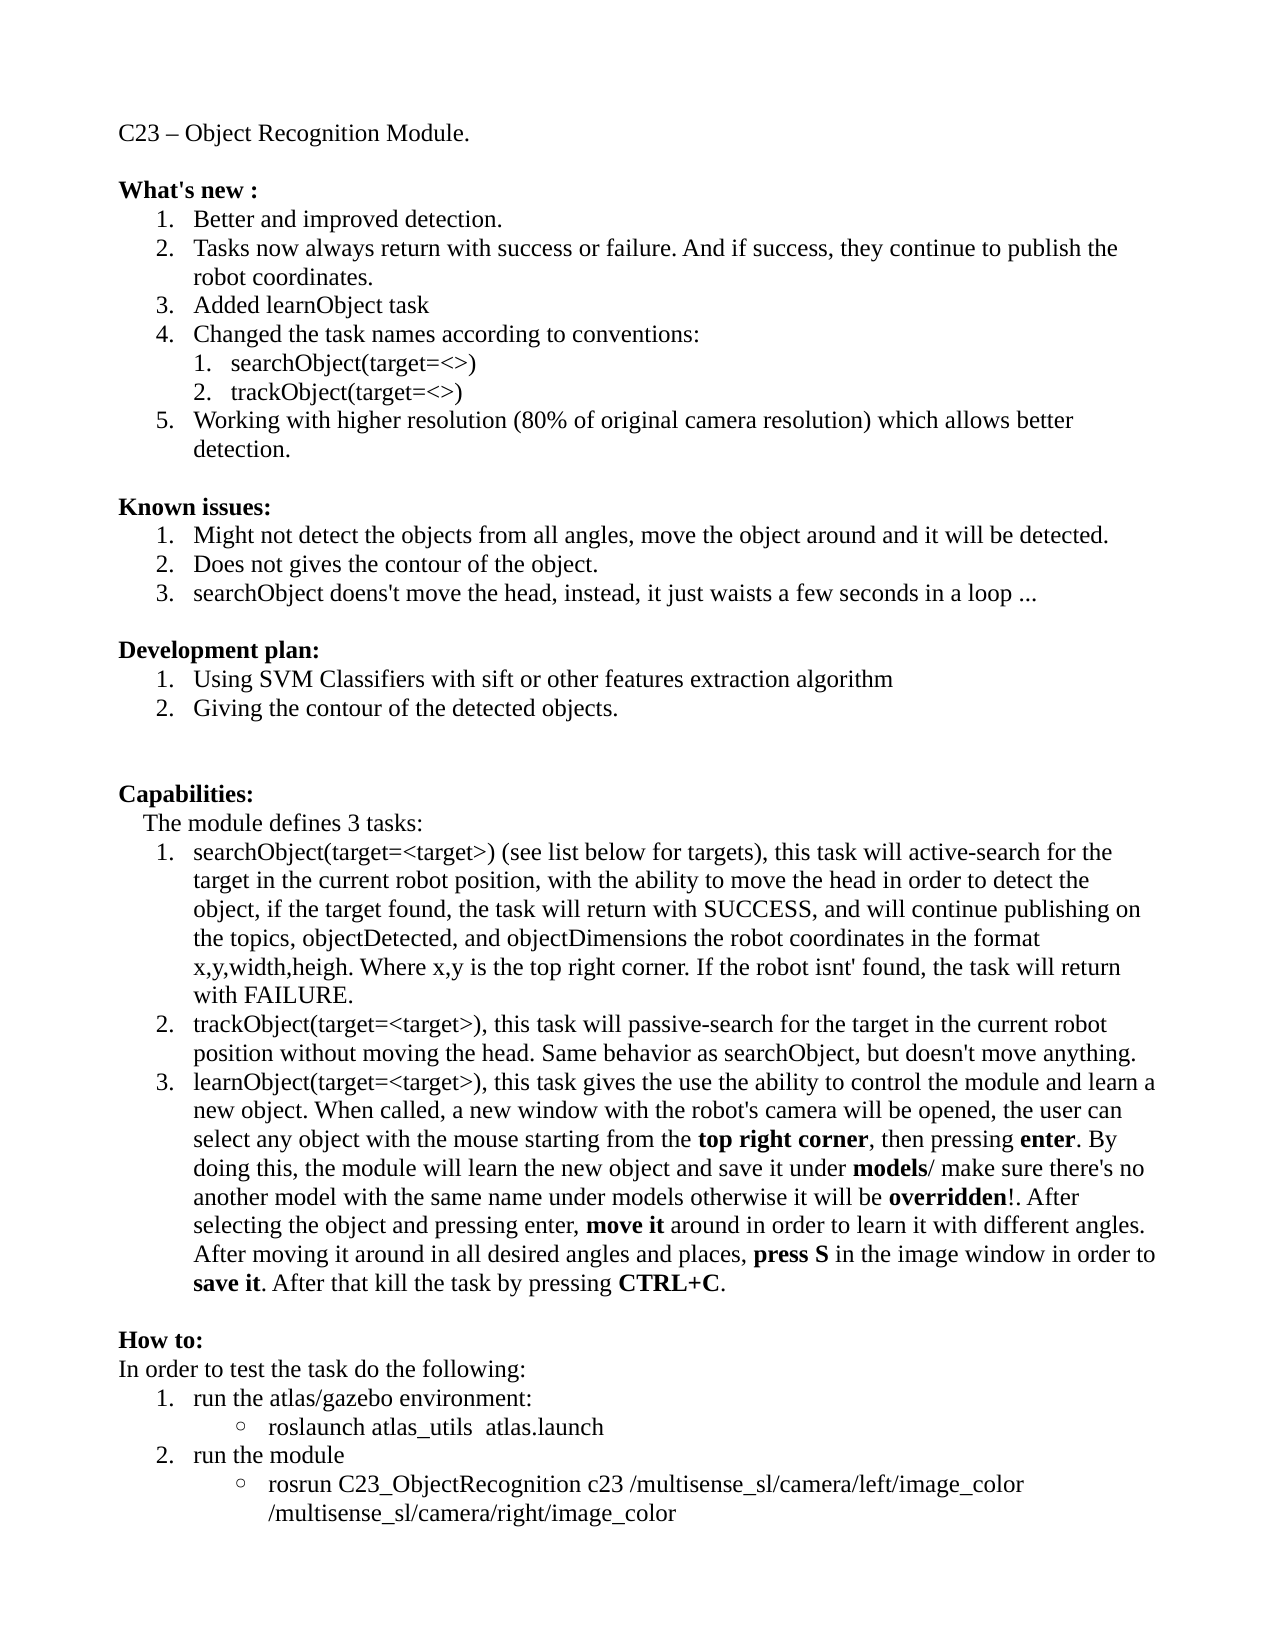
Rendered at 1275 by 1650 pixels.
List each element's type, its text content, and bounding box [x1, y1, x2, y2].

list Added learnObject task [156, 291, 1157, 319]
list searchObject doens't move the head, instead, it just waists a few seconds in a loop ... [156, 578, 1157, 607]
text How to: [118, 1326, 1157, 1354]
list searchObject(target=<>) [193, 348, 1157, 377]
text In order to test the task do the following: [118, 1354, 1157, 1383]
list Tasks now always return with success or failure. And if success, they continue to publish the robot coordinates. [156, 233, 1157, 291]
list searchObject(target=<target>) (see list below for targets), this task will active-search for the target in the current robot position, with the ability to move the head in order to detect the object, if the target found, the task will return with SUCCESS, and will continue publishing on the topics, objectDetected, and objectDimensions the robot coordinates in the format x,y,width,heigh. Where x,y is the top right corner. If the robot isnt' found, the task will return with FAILURE. [156, 837, 1157, 1009]
list trackObject(target=<>) [193, 377, 1157, 406]
list trackObject(target=<target>), this task will passive-search for the target in the current robot position without moving the head. Same behavior as searchObject, but doesn't move anything. [156, 1009, 1157, 1067]
text What's new : [118, 176, 1157, 204]
list Giving the contour of the detected objects. [156, 693, 1157, 722]
text C23 – Object Recognition Module. [118, 118, 1157, 147]
list Working with higher resolution (80% of original camera resolution) which allows better detection. [156, 406, 1157, 463]
text The module defines 3 tasks: [118, 808, 1157, 837]
text Known issues: [118, 492, 1157, 521]
list rosrun C23_ObjectRecognition c23 /multisense_sl/camera/left/image_color /multisense_sl/camera/right/image_color [231, 1469, 1157, 1527]
list Better and improved detection. [156, 204, 1157, 233]
list run the atlas/gazebo environment: [156, 1383, 1157, 1412]
list Changed the task names according to conventions: [156, 319, 1157, 348]
text Capabilities: [118, 779, 1157, 808]
list run the module [156, 1441, 1157, 1469]
list Does not gives the contour of the object. [156, 549, 1157, 578]
list learnObject(target=<target>), this task gives the use the ability to control the module and learn a new object. When called, a new window with the robot's camera will be opened, the user can select any object with the mouse starting from the top right corner, then pressing enter. By doing this, the module will learn the new object and save it under models/ make sure there's no another model with the same name under models otherwise it will be overridden!. After selecting the object and pressing enter, move it around in order to learn it with different angles. After moving it around in all desired angles and places, press S in the image window in order to save it. After that kill the task by pressing CTRL+C. [156, 1067, 1157, 1297]
list roslaunch atlas_utils atlas.launch [231, 1412, 1157, 1441]
list Using SVM Classifiers with sift or other features extraction algorithm [156, 664, 1157, 693]
text Development plan: [118, 636, 1157, 664]
list Might not detect the objects from all angles, move the object around and it will be detected. [156, 521, 1157, 549]
